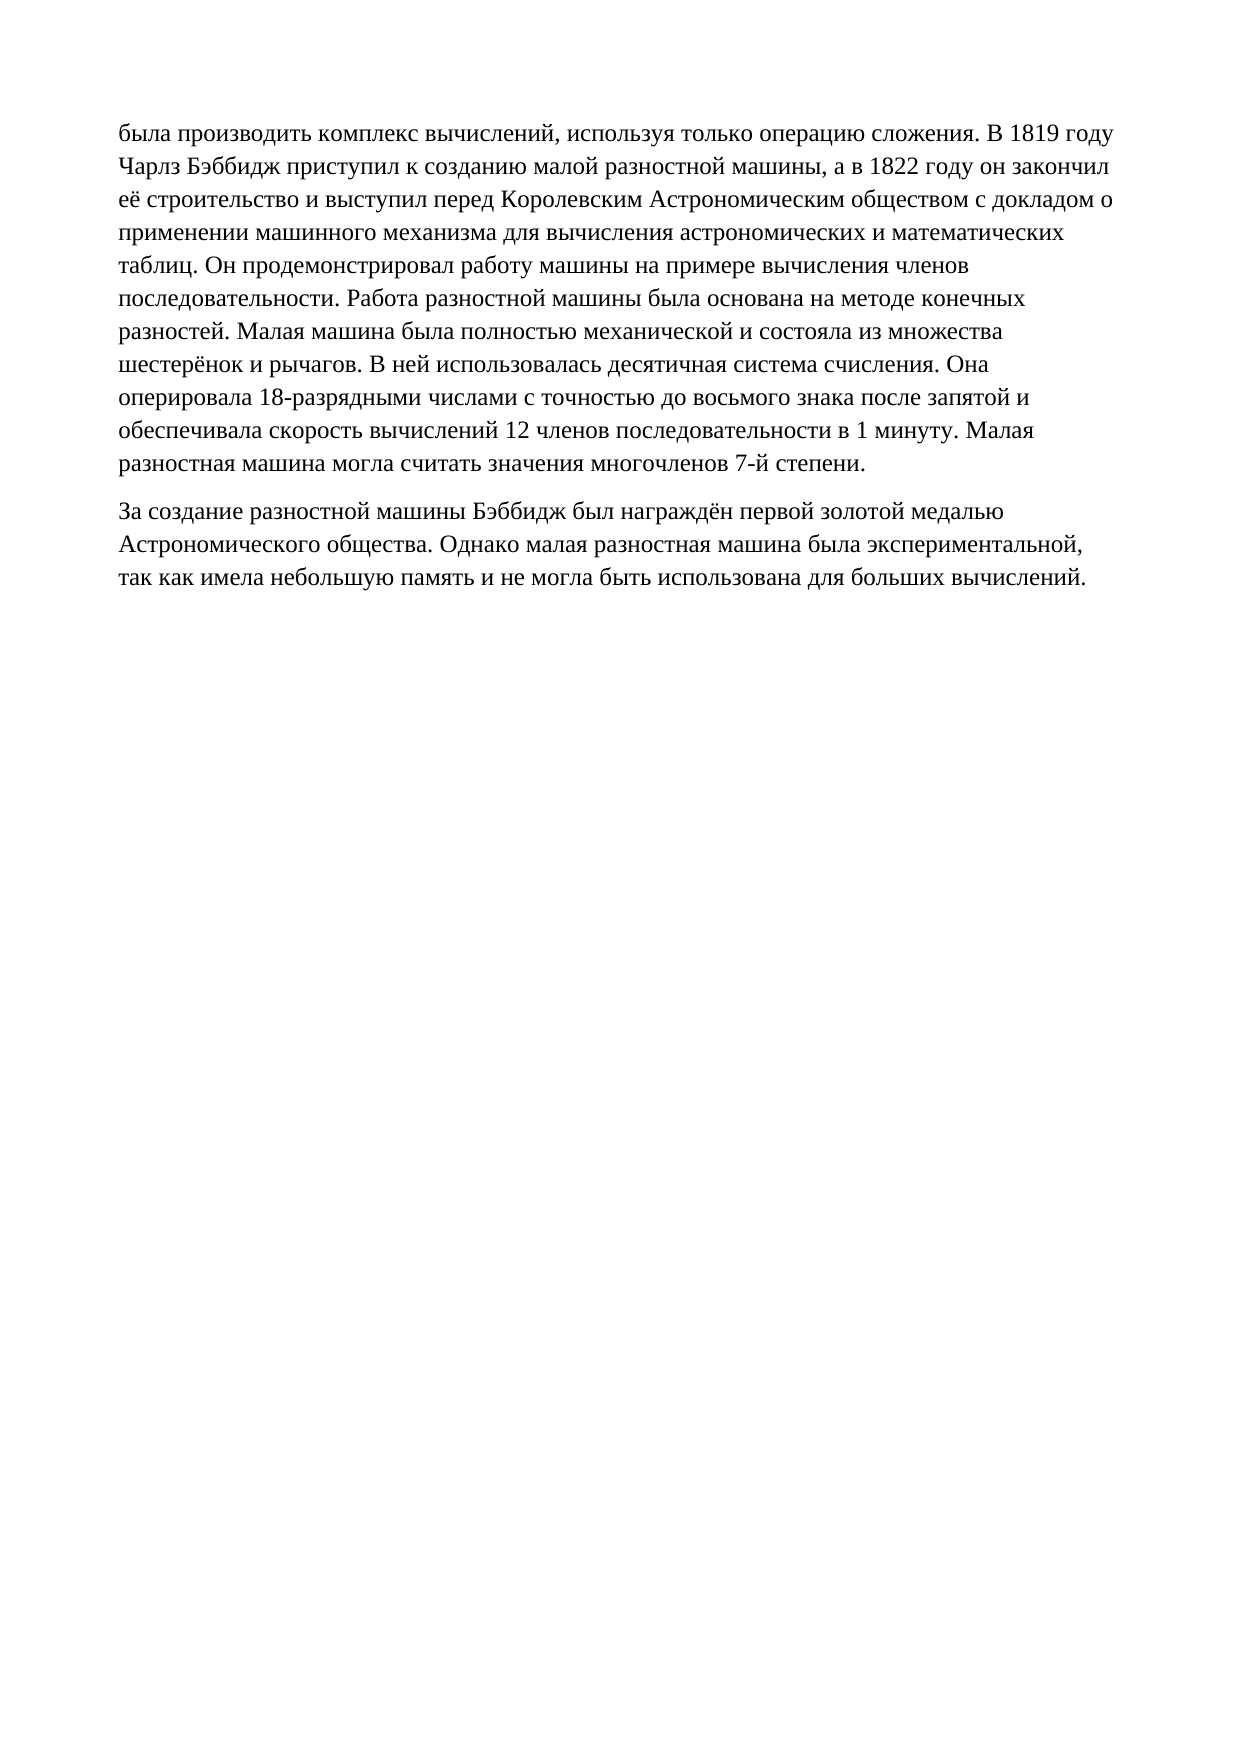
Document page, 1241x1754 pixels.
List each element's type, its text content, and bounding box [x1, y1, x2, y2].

text была производить комплекс вычислений, используя только операцию сложения. В 1819 году Чарлз Бэббидж приступил к созданию малой разностной машины, а в 1822 году он закончил её строительство и выступил перед Королевским Астрономическим обществом с докладом о применении машинного механизма для вычисления астрономических и математических таблиц. Он продемонстрировал работу машины на примере вычисления членов последовательности. Работа разностной машины была основана на методе конечных разностей. Малая машина была полностью механической и состояла из множества шестерёнок и рычагов. В ней использовалась десятичная система счисления. Она оперировала 18-разрядными числами с точностью до восьмого знака после запятой и обеспечивала скорость вычислений 12 членов последовательности в 1 минуту. Малая разностная машина могла считать значения многочленов 7-й степени. [118, 118, 1122, 477]
text За создание разностной машины Бэббидж был награждён первой золотой медалью Астрономического общества. Однако малая разностная машина была экспериментальной, так как имела небольшую память и не могла быть использована для больших вычислений. [118, 496, 1122, 591]
